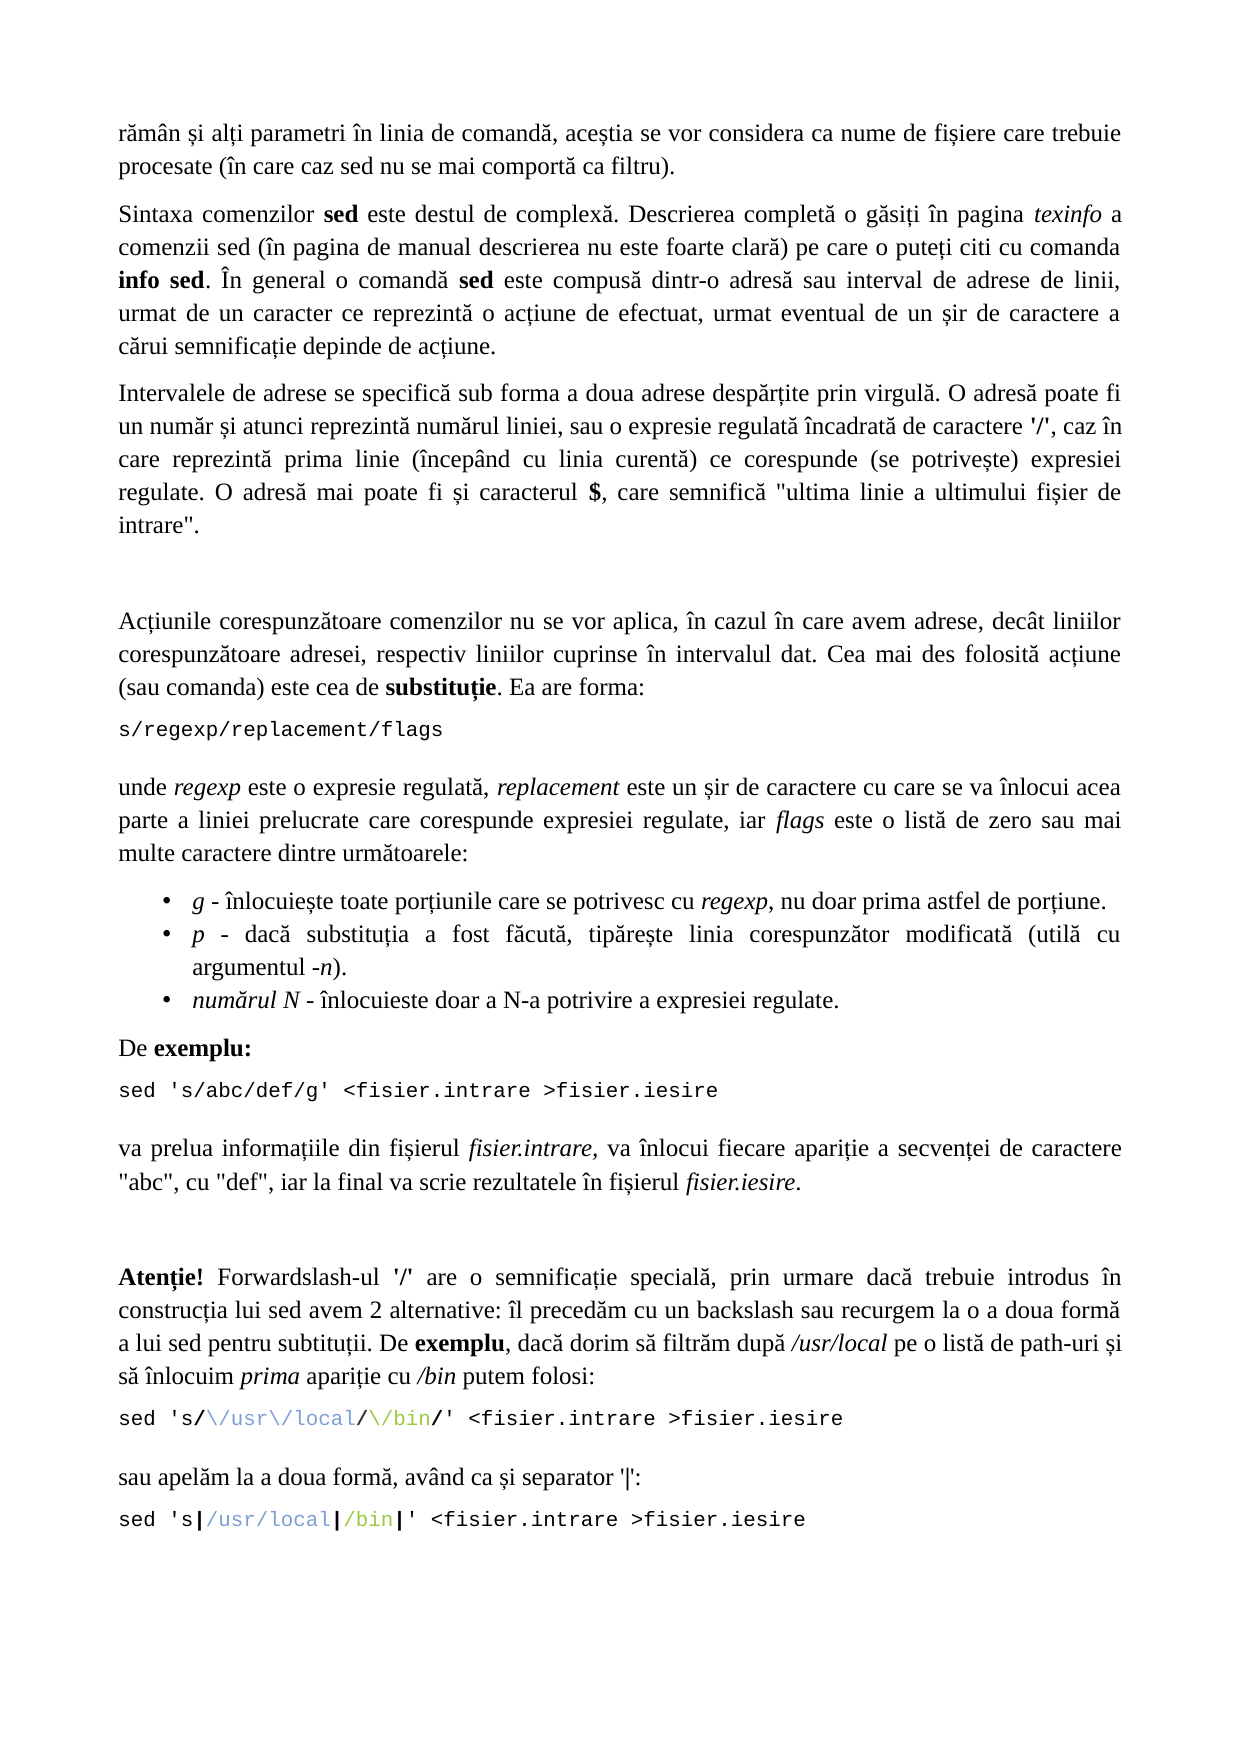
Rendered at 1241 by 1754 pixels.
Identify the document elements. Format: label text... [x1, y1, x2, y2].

text Intervalele de adrese se specifică sub forma a doua adrese despărțite prin virgulă. O adresă poate fi un număr și atunci reprezintă numărul liniei, sau o expresie regulată încadrată de caractere '/', caz în care reprezintă prima linie (începând cu linia curentă) ce corespunde (se potrivește) expresiei regulate. O adresă mai poate fi și caracterul $, care semnifică "ultima linie a ultimului fișier de intrare". [118, 378, 1122, 539]
list g - înlocuiește toate porțiunile care se potrivesc cu regexp, nu doar prima astfel de porțiune. [162, 886, 1122, 915]
text unde regexp este o expresie regulată, replacement este un șir de caractere cu care se va înlocui acea parte a liniei prelucrate care corespunde expresiei regulate, iar flags este o listă de zero sau mai multe caractere dintre următoarele: [118, 772, 1122, 867]
text sed 's/abc/def/g' <fisier.intrare >fisier.iesire [118, 1080, 1122, 1104]
text sau apelăm la a doua formă, având ca și separator '|': [118, 1462, 1122, 1490]
text va prelua informațiile din fișierul fisier.intrare, va înlocui fiecare apariție a secvenței de caractere "abc", cu "def", iar la final va scrie rezultatele în fișierul fisier.iesire. [118, 1133, 1122, 1195]
text De exemplu: [118, 1033, 1122, 1062]
text rămân și alți parametri în linia de comandă, aceștia se vor considera ca nume de fișiere care trebuie procesate (în care caz sed nu se mai comportă ca filtru). [118, 118, 1122, 180]
text Sintaxa comenzilor sed este destul de complexă. Descrierea completă o găsiți în pagina texinfo a comenzii sed (în pagina de manual descrierea nu este foarte clară) pe care o puteți citi cu comanda info sed. În general o comandă sed este compusă dintr-o adresă sau interval de adrese de linii, urmat de un caracter ce reprezintă o acțiune de efectuat, urmat eventual de un șir de caractere a cărui semnificație depinde de acțiune. [118, 199, 1122, 359]
list p - dacă substituția a fost făcută, tipărește linia corespunzător modificată (utilă cu argumentul -n). [162, 919, 1122, 981]
text Acțiunile corespunzătoare comenzilor nu se vor aplica, în cazul în care avem adrese, decât liniilor corespunzătoare adresei, respectiv liniilor cuprinse în intervalul dat. Cea mai des folosită acțiune (sau comanda) este cea de substituție. Ea are forma: [118, 606, 1122, 701]
text Atenție! Forwardslash-ul '/' are o semnificație specială, prin urmare dacă trebuie introdus în construcția lui sed avem 2 alternative: îl precedăm cu un backslash sau recurgem la o a doua formă a lui sed pentru subtituții. De exemplu, dacă dorim să filtrăm după /usr/local pe o listă de path-uri și să înlocuim prima apariție cu /bin putem folosi: [118, 1262, 1122, 1389]
list numărul N - înlocuieste doar a N-a potrivire a expresiei regulate. [162, 985, 1122, 1014]
text sed 's/\/usr\/local/\/bin/' <fisier.intrare >fisier.iesire [118, 1408, 1122, 1432]
text sed 's|/usr/local|/bin|' <fisier.intrare >fisier.iesire [118, 1509, 1122, 1533]
text s/regexp/replacement/flags [118, 719, 1122, 743]
